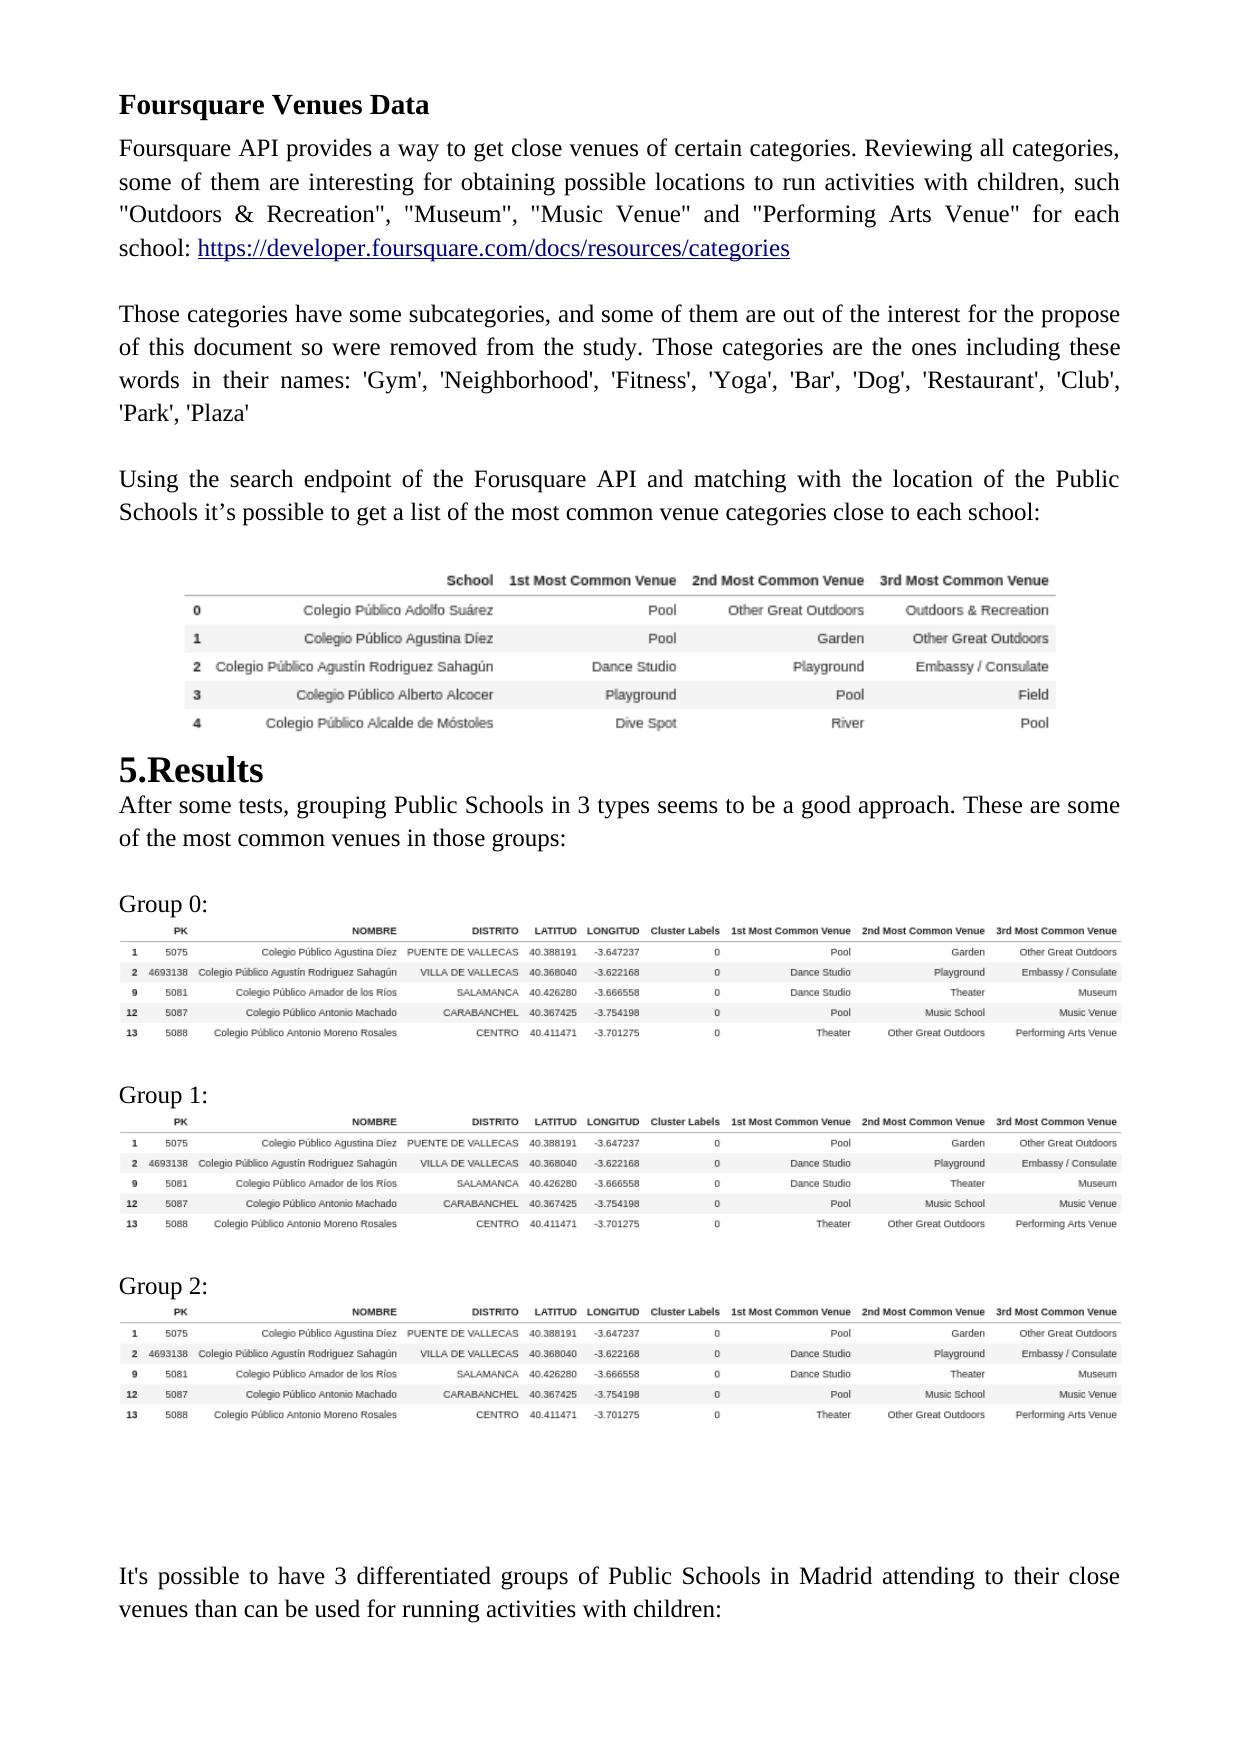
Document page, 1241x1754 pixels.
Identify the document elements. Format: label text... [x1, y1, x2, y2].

text Group 2: [119, 1271, 1121, 1300]
text Using the search endpoint of the Forusquare API and matching with the location of the Public Schools it’s possible to get a list of the most common venue categories close to each school: [119, 464, 1121, 526]
picture [118, 1303, 1122, 1425]
text Group 0: [119, 889, 1121, 918]
text Those categories have some subcategories, and some of them are out of the interest for the propose of this document so were removed from the study. Those categories are the ones including these words in their names: 'Gym', 'Neighborhood', 'Fitness', 'Yoga', 'Bar', 'Dog', 'Restaurant', 'Club', 'Park', 'Plaza' [119, 299, 1121, 426]
text Foursquare API provides a way to get close venues of certain categories. Reviewing all categories, some of them are interesting for obtaining possible locations to run activities with children, such "Outdoors & Recreation", "Museum", "Music Venue" and "Performing Arts Venue" for each school: https://developer.foursquare.com/docs/resources/categories [119, 133, 1121, 261]
text Group 1: [119, 1080, 1121, 1109]
text After some tests, grouping Public Schools in 3 types seems to be a good approach. These are some of the most common venues in those groups: [119, 790, 1121, 852]
text It's possible to have 3 differentiated groups of Public Schools in Madrid attending to their close venues than can be used for running activities with children: [119, 1561, 1121, 1623]
subtitle 5.Results [119, 629, 1121, 790]
picture [118, 922, 1122, 1043]
picture [118, 1113, 1122, 1234]
picture [177, 562, 1063, 747]
subtitle Foursquare Venues Data [119, 87, 1121, 121]
